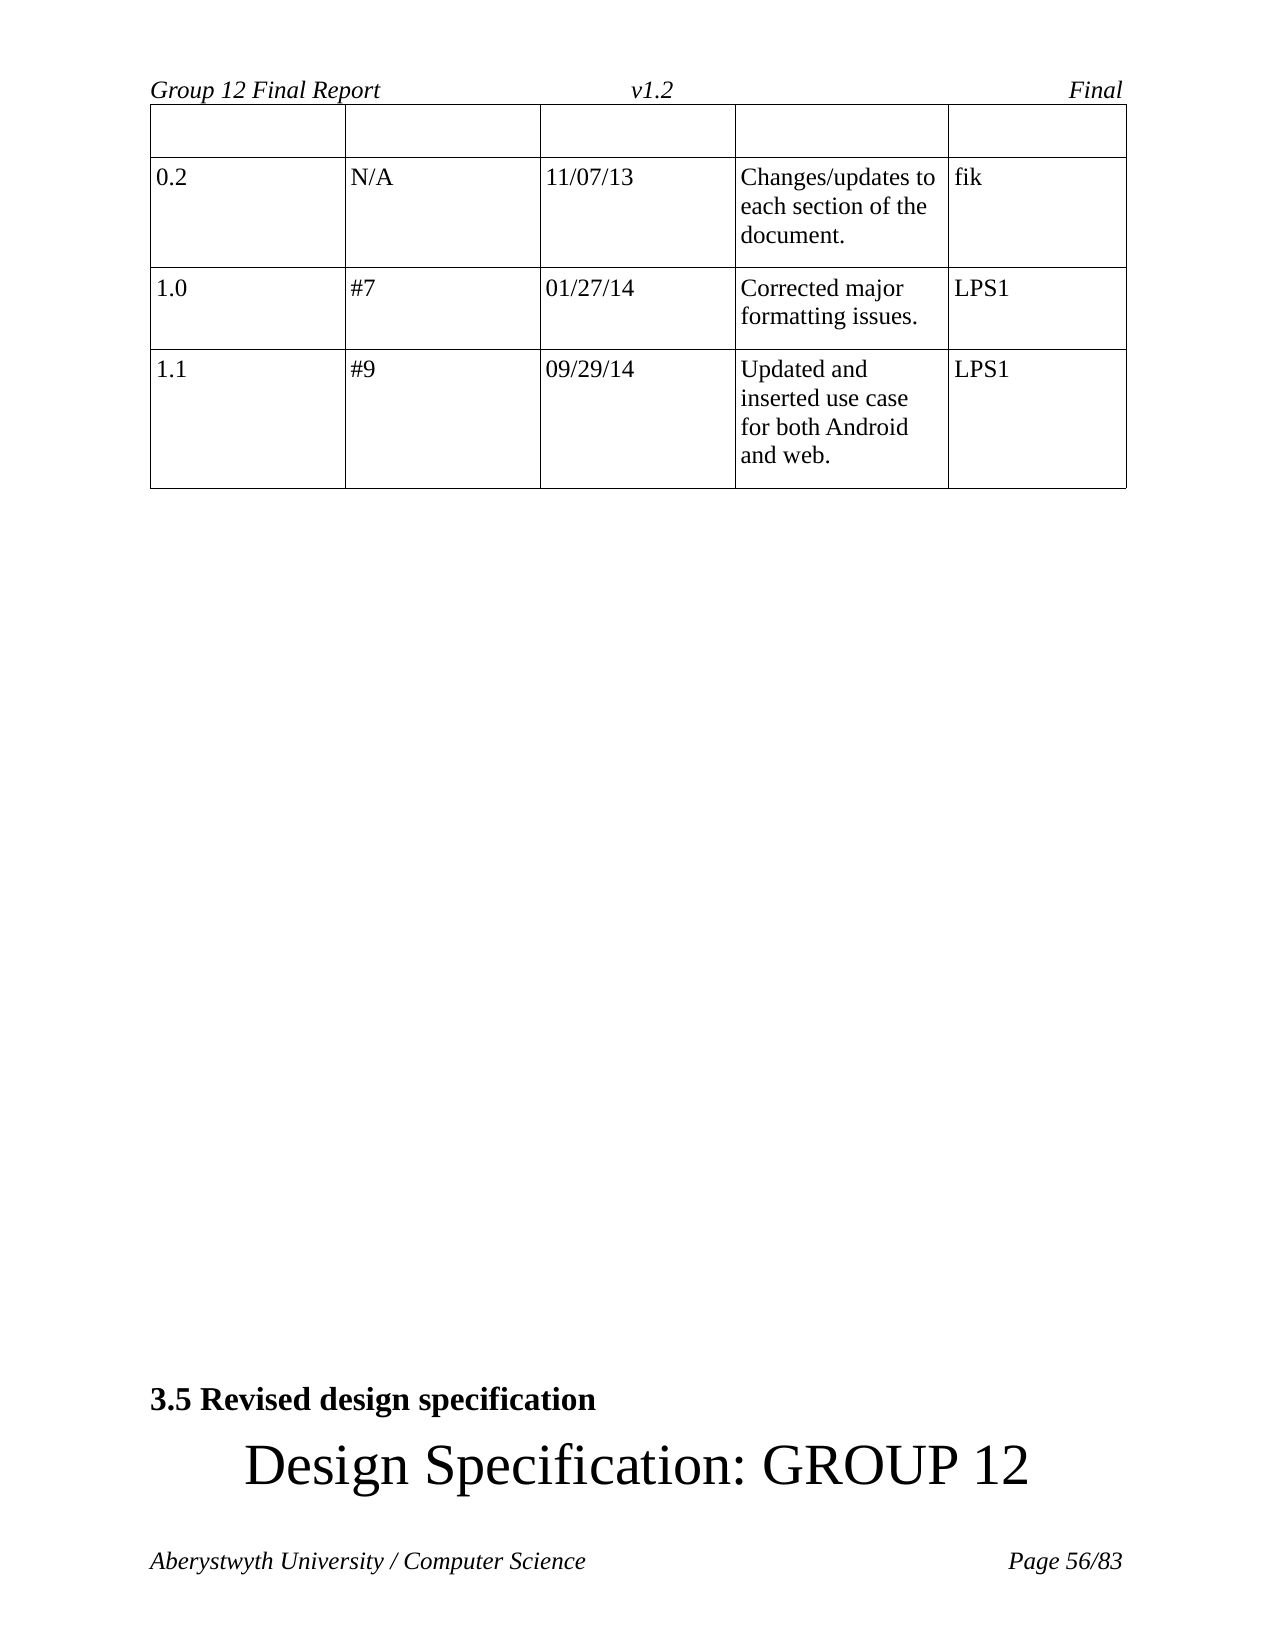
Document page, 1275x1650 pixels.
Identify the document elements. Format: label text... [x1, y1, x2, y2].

table_cell N/A [346, 158, 540, 267]
table_cell LPS1 [949, 268, 1126, 348]
table_cell [151, 105, 345, 157]
table_cell Corrected major formatting issues. [736, 268, 948, 348]
table_cell [949, 105, 1126, 157]
text Design Specification: GROUP 12 [150, 1430, 1125, 1497]
table_cell 0.2 [151, 158, 345, 267]
table_cell [736, 105, 948, 157]
table_cell fik [949, 158, 1126, 267]
table_cell Updated and inserted use case for both Android and web. [736, 350, 948, 487]
table_cell 1.1 [151, 350, 345, 487]
table_cell LPS1 [949, 350, 1126, 487]
table_cell 07/11/13 [541, 158, 735, 267]
table_cell 1.0 [151, 268, 345, 348]
table_cell #7 [346, 268, 540, 348]
table_cell #9 [346, 350, 540, 487]
subtitle 3.5 Revised design specification [150, 1379, 1125, 1417]
table_cell 29/09/14 [541, 350, 735, 487]
table_cell 27/01/14 [541, 268, 735, 348]
table_cell Changes/updates to each section of the document. [736, 158, 948, 267]
table_cell [346, 105, 540, 157]
table_cell [541, 105, 735, 157]
